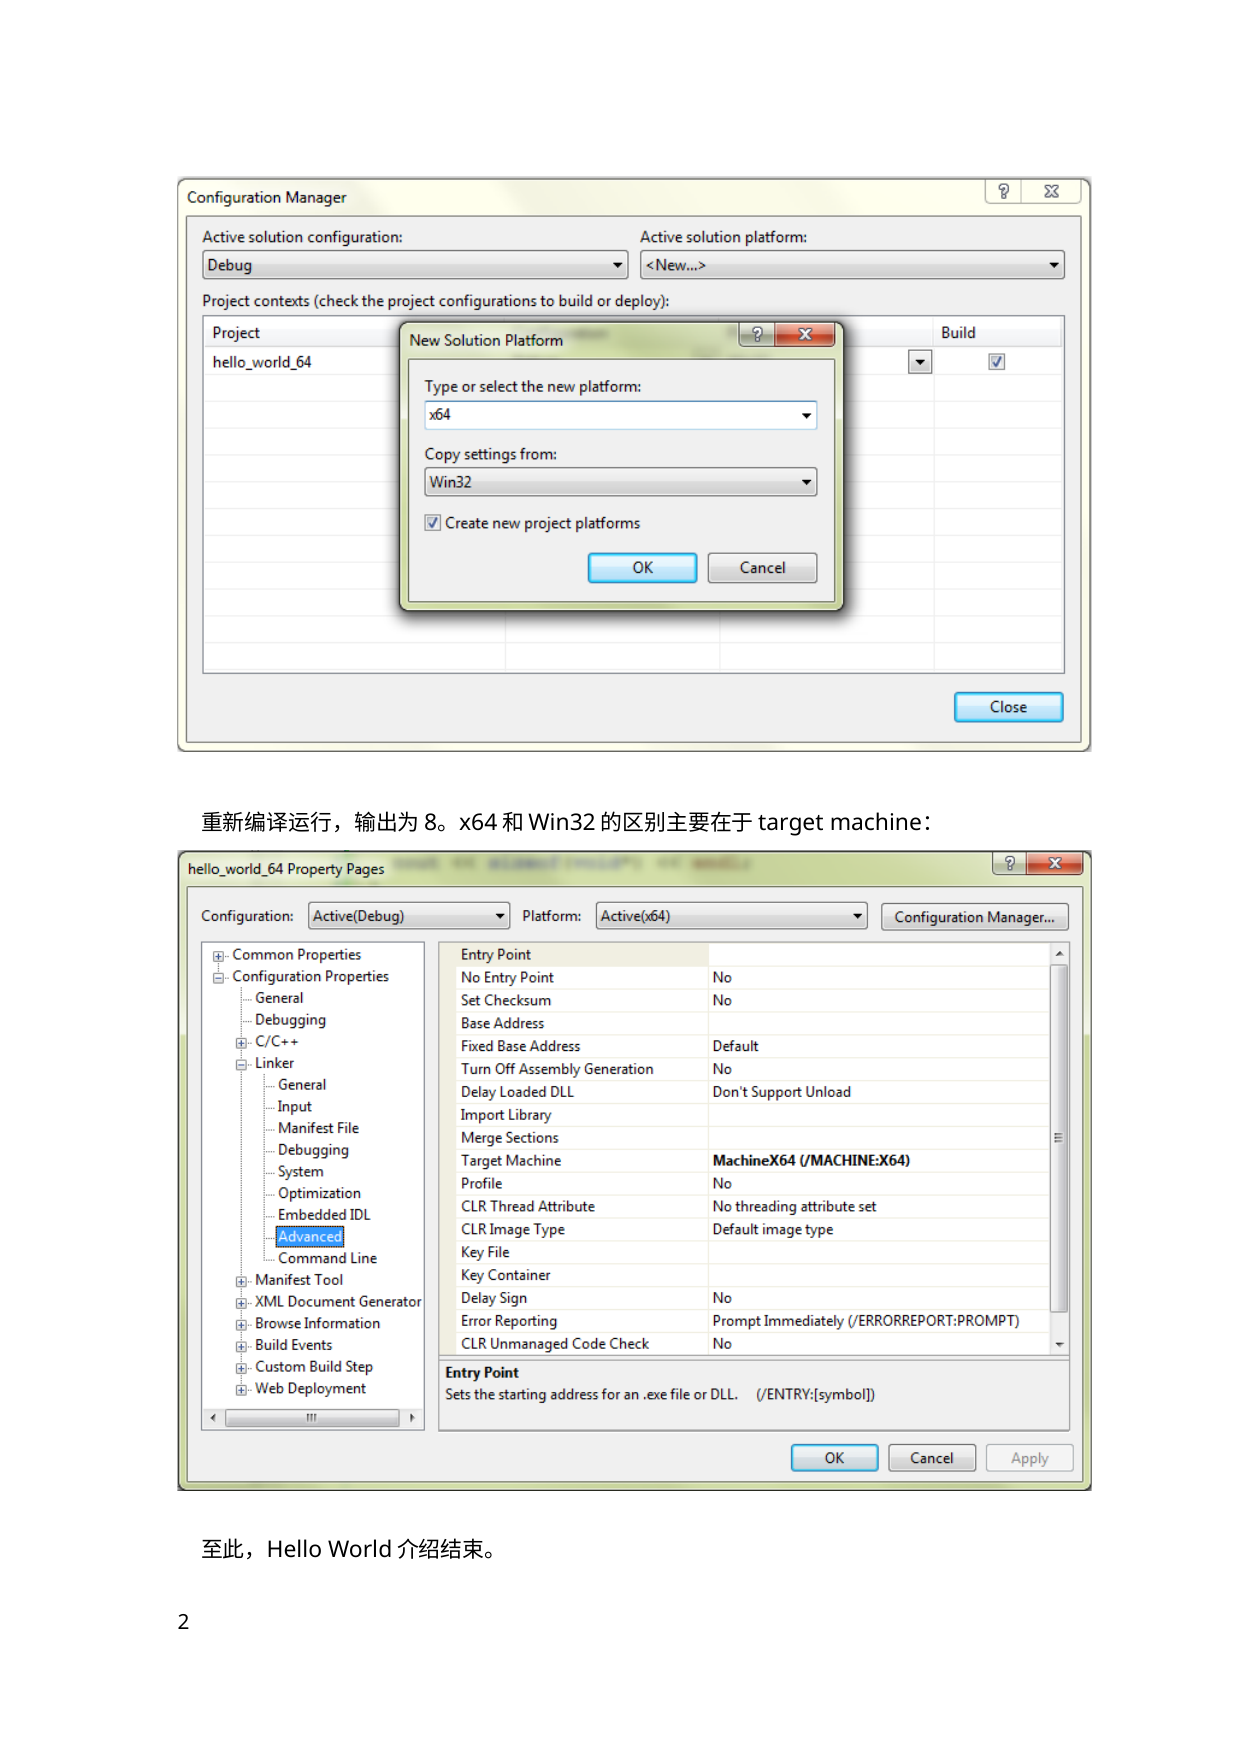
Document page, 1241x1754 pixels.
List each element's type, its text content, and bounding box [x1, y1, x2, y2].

picture [177, 176, 1092, 752]
text 至此，Hello World介绍结束。 [177, 1532, 1092, 1564]
text 重新编译运行，输出为8。x64和Win32的区别主要在于target machine： [177, 804, 1092, 837]
picture [177, 850, 1092, 1491]
